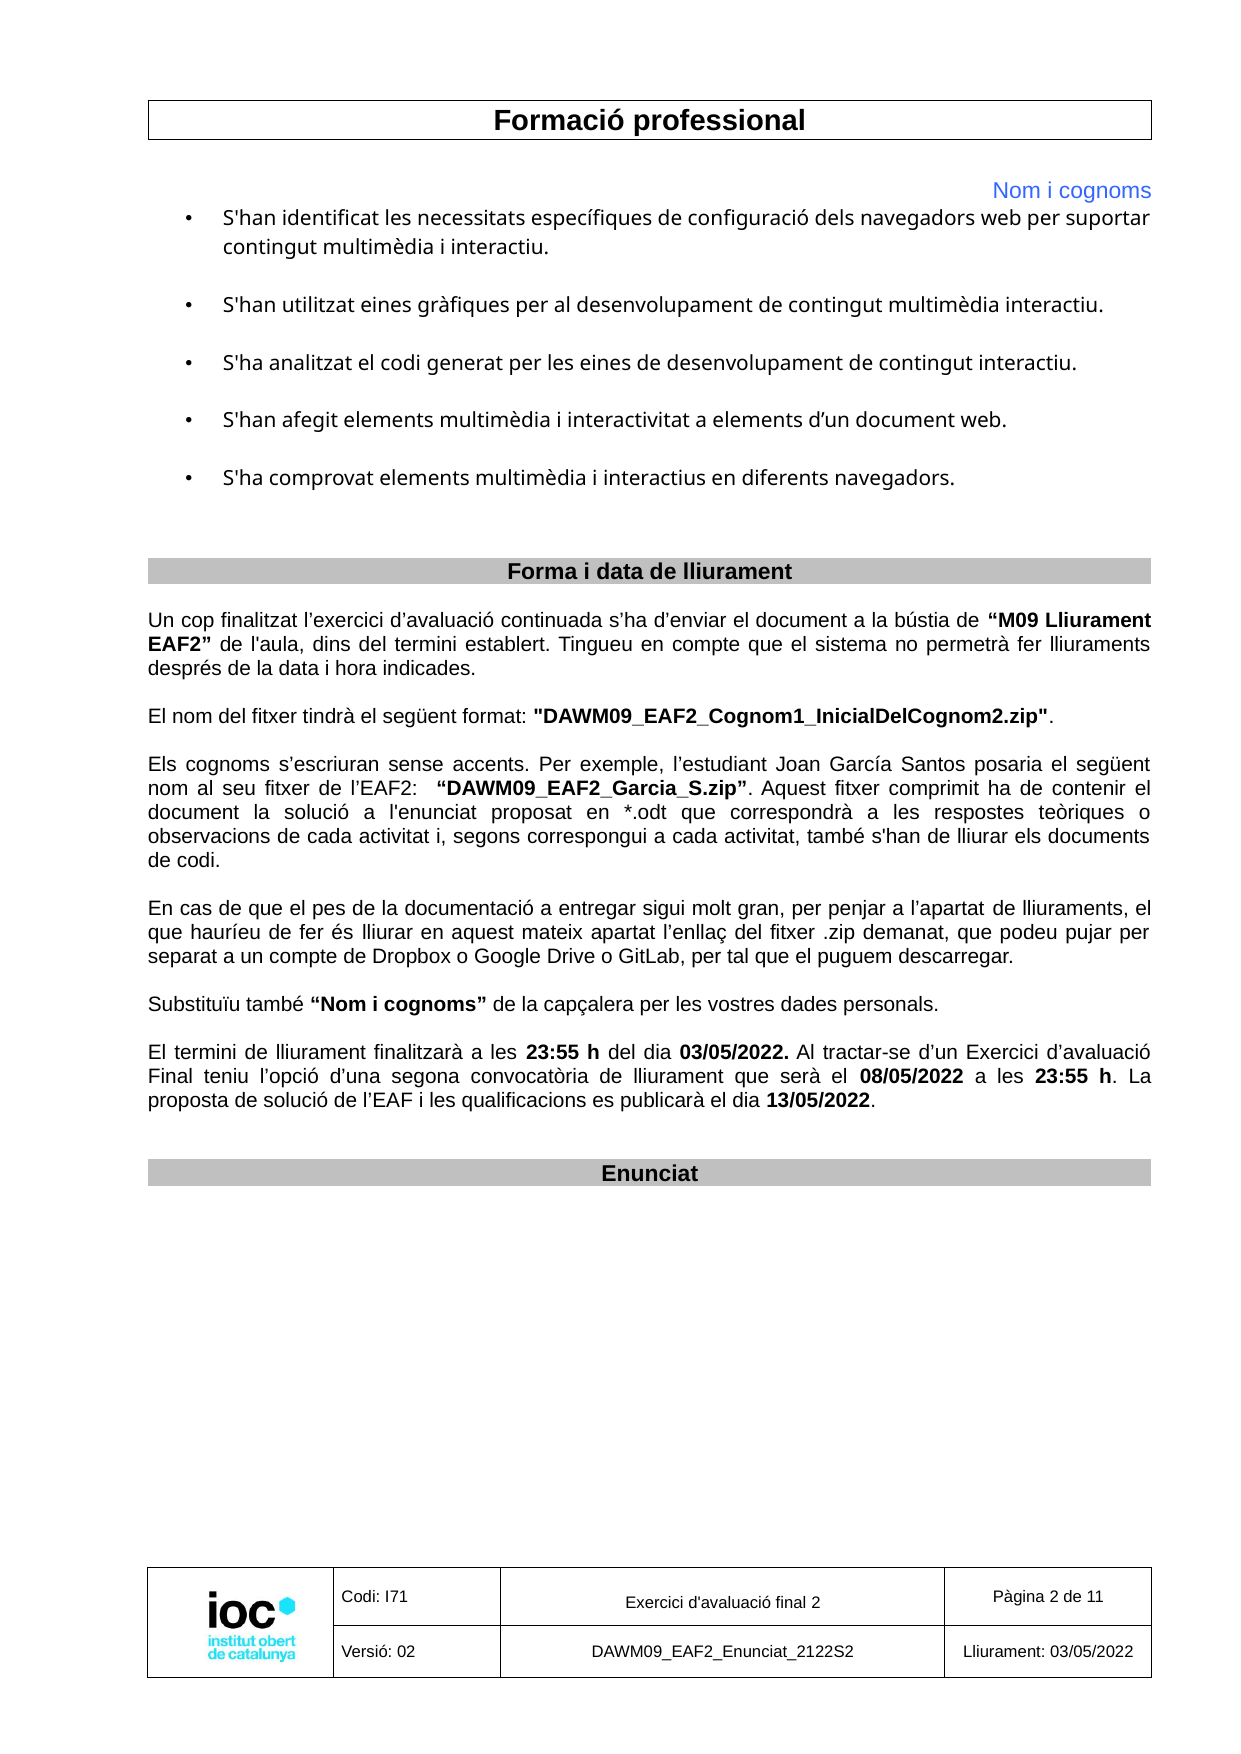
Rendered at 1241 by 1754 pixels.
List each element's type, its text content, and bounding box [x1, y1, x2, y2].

picture [195, 1577, 309, 1673]
list S'ha comprovat elements multimèdia i interactius en diferents navegadors. [185, 463, 1151, 492]
list S'ha analitzat el codi generat per les eines de desenvolupament de contingut interactiu. [185, 348, 1151, 376]
text El termini de lliurament finalitzarà a les 23:55 h del dia 03/05/2022. Al tractar-se d’un Exercici d’avaluació Final teniu l’opció d’una segona convocatòria de lliurament que serà el 08/05/2022 a les 23:55 h. La proposta de solució de l’EAF i les qualificacions es publicarà el dia 13/05/2022. [148, 1040, 1151, 1112]
text El nom del fitxer tindrà el següent format: "DAWM09_EAF2_Cognom1_InicialDelCognom2.zip". [148, 704, 1151, 728]
list S'han afegit elements multimèdia i interactivitat a elements d’un document web. [185, 406, 1151, 434]
text Substituïu també “Nom i cognoms” de la capçalera per les vostres dades personals. [148, 992, 1151, 1016]
text Enunciat [148, 1159, 1151, 1186]
text Els cognoms s’escriuran sense accents. Per exemple, l’estudiant Joan García Santos posaria el següent nom al seu fitxer de l’EAF2: “DAWM09_EAF2_Garcia_S.zip”. Aquest fitxer comprimit ha de contenir el document la solució a l'enunciat proposat en *.odt que correspondrà a les respostes teòriques o observacions de cada activitat i, segons correspongui a cada activitat, també s'han de lliurar els documents de codi. [148, 752, 1151, 872]
text En cas de que el pes de la documentació a entregar sigui molt gran, per penjar a l’apartat de lliuraments, el que hauríeu de fer és lliurar en aquest mateix apartat l’enllaç del fitxer .zip demanat, que podeu pujar per separat a un compte de Dropbox o Google Drive o GitLab, per tal que el puguem descarregar. [148, 896, 1151, 968]
text Un cop finalitzat l’exercici d’avaluació continuada s’ha d’enviar el document a la bústia de “M09 Lliurament EAF2” de l'aula, dins del termini establert. Tingueu en compte que el sistema no permetrà fer lliuraments després de la data i hora indicades. [148, 608, 1151, 680]
list S'han identificat les necessitats específiques de configuració dels navegadors web per suportar contingut multimèdia i interactiu. [185, 203, 1151, 260]
list S'han utilitzat eines gràfiques per al desenvolupament de contingut multimèdia interactiu. [185, 290, 1151, 318]
text Forma i data de lliurament [148, 558, 1151, 584]
